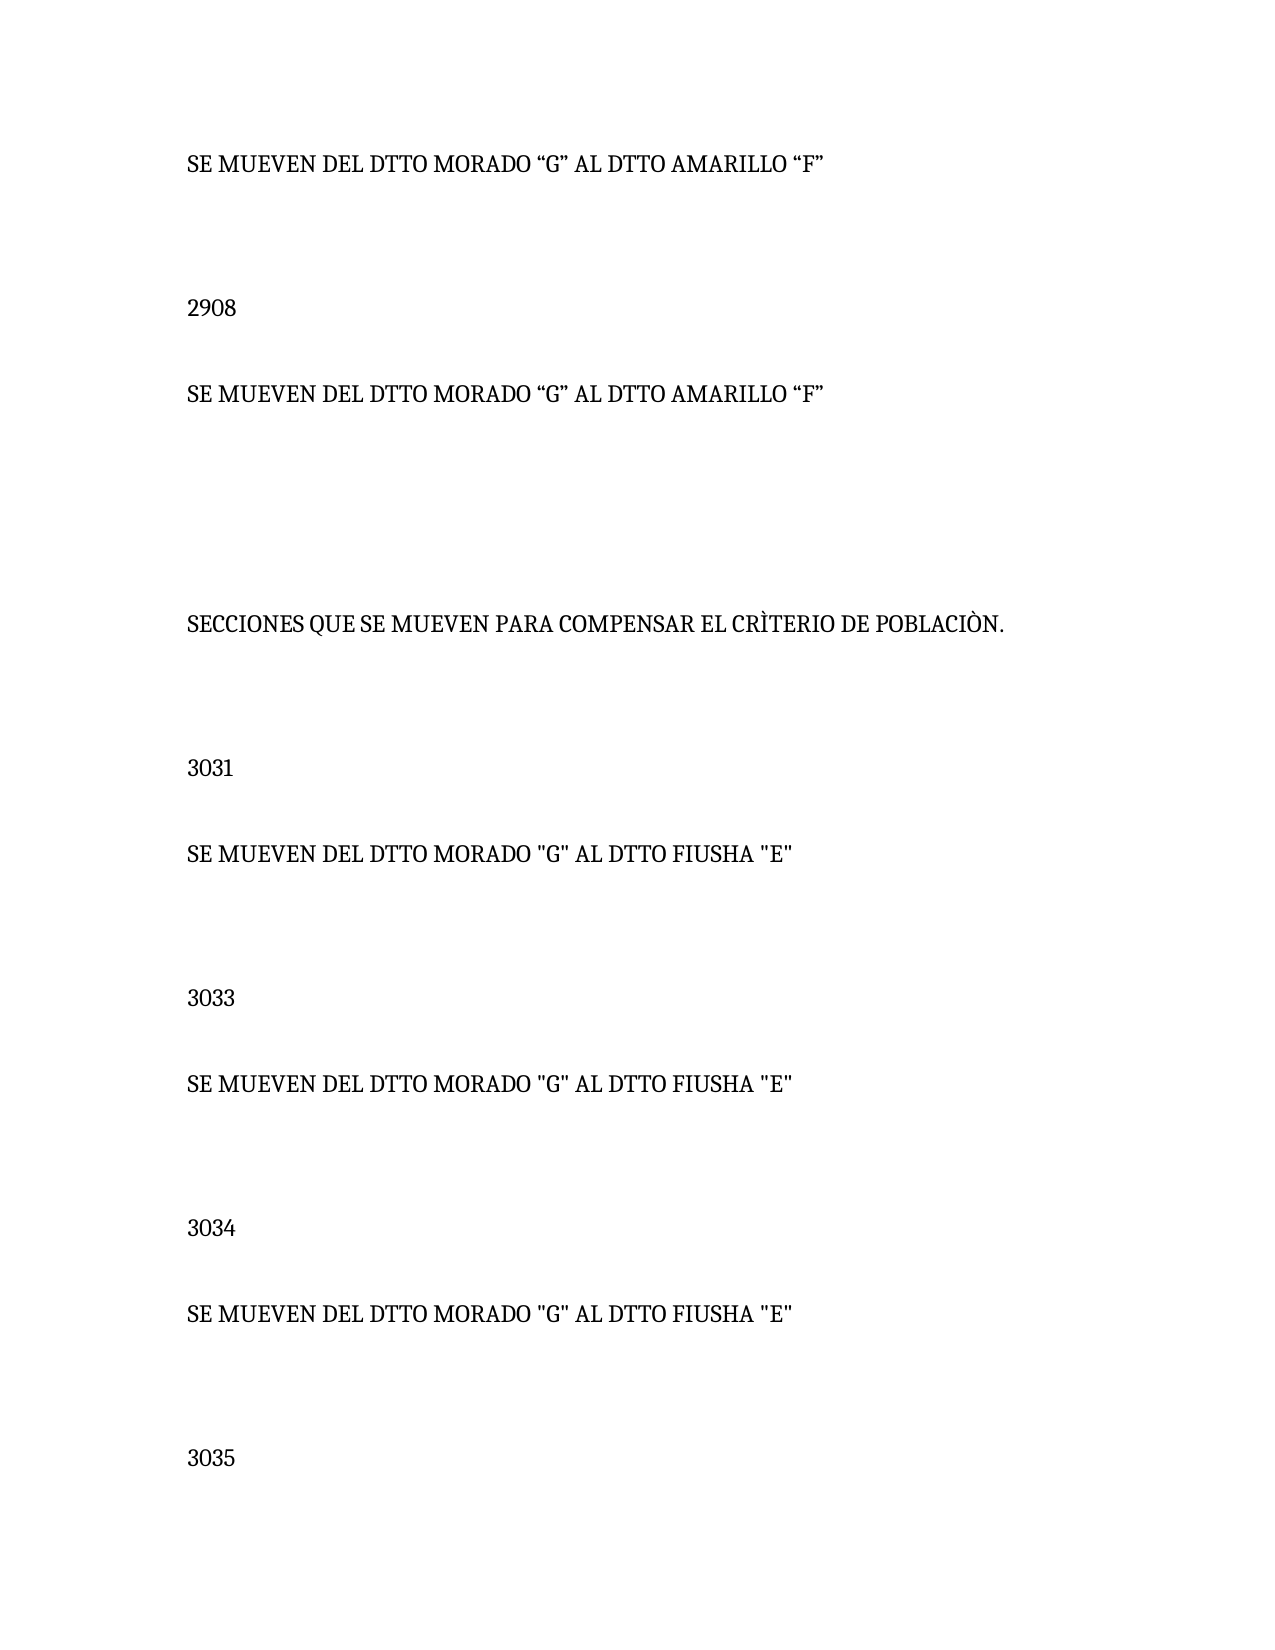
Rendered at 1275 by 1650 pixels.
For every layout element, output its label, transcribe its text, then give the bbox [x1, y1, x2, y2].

text SE MUEVEN DEL DTTO MORADO "G" AL DTTO FIUSHA "E" [187, 1070, 1087, 1099]
text 3034 [187, 1214, 1087, 1242]
text SE MUEVEN DEL DTTO MORADO "G" AL DTTO FIUSHA "E" [187, 840, 1087, 869]
text SE MUEVEN DEL DTTO MORADO "G" AL DTTO FIUSHA "E" [187, 1300, 1087, 1329]
text 2908 [187, 294, 1087, 322]
text 3031 [187, 754, 1087, 782]
text SE MUEVEN DEL DTTO MORADO “G” AL DTTO AMARILLO “F” [187, 150, 1087, 179]
text SE MUEVEN DEL DTTO MORADO “G” AL DTTO AMARILLO “F” [187, 380, 1087, 409]
text 3035 [187, 1444, 1087, 1472]
text 3033 [187, 984, 1087, 1012]
text SECCIONES QUE SE MUEVEN PARA COMPENSAR EL CRÌTERIO DE POBLACIÒN. [187, 610, 1087, 639]
